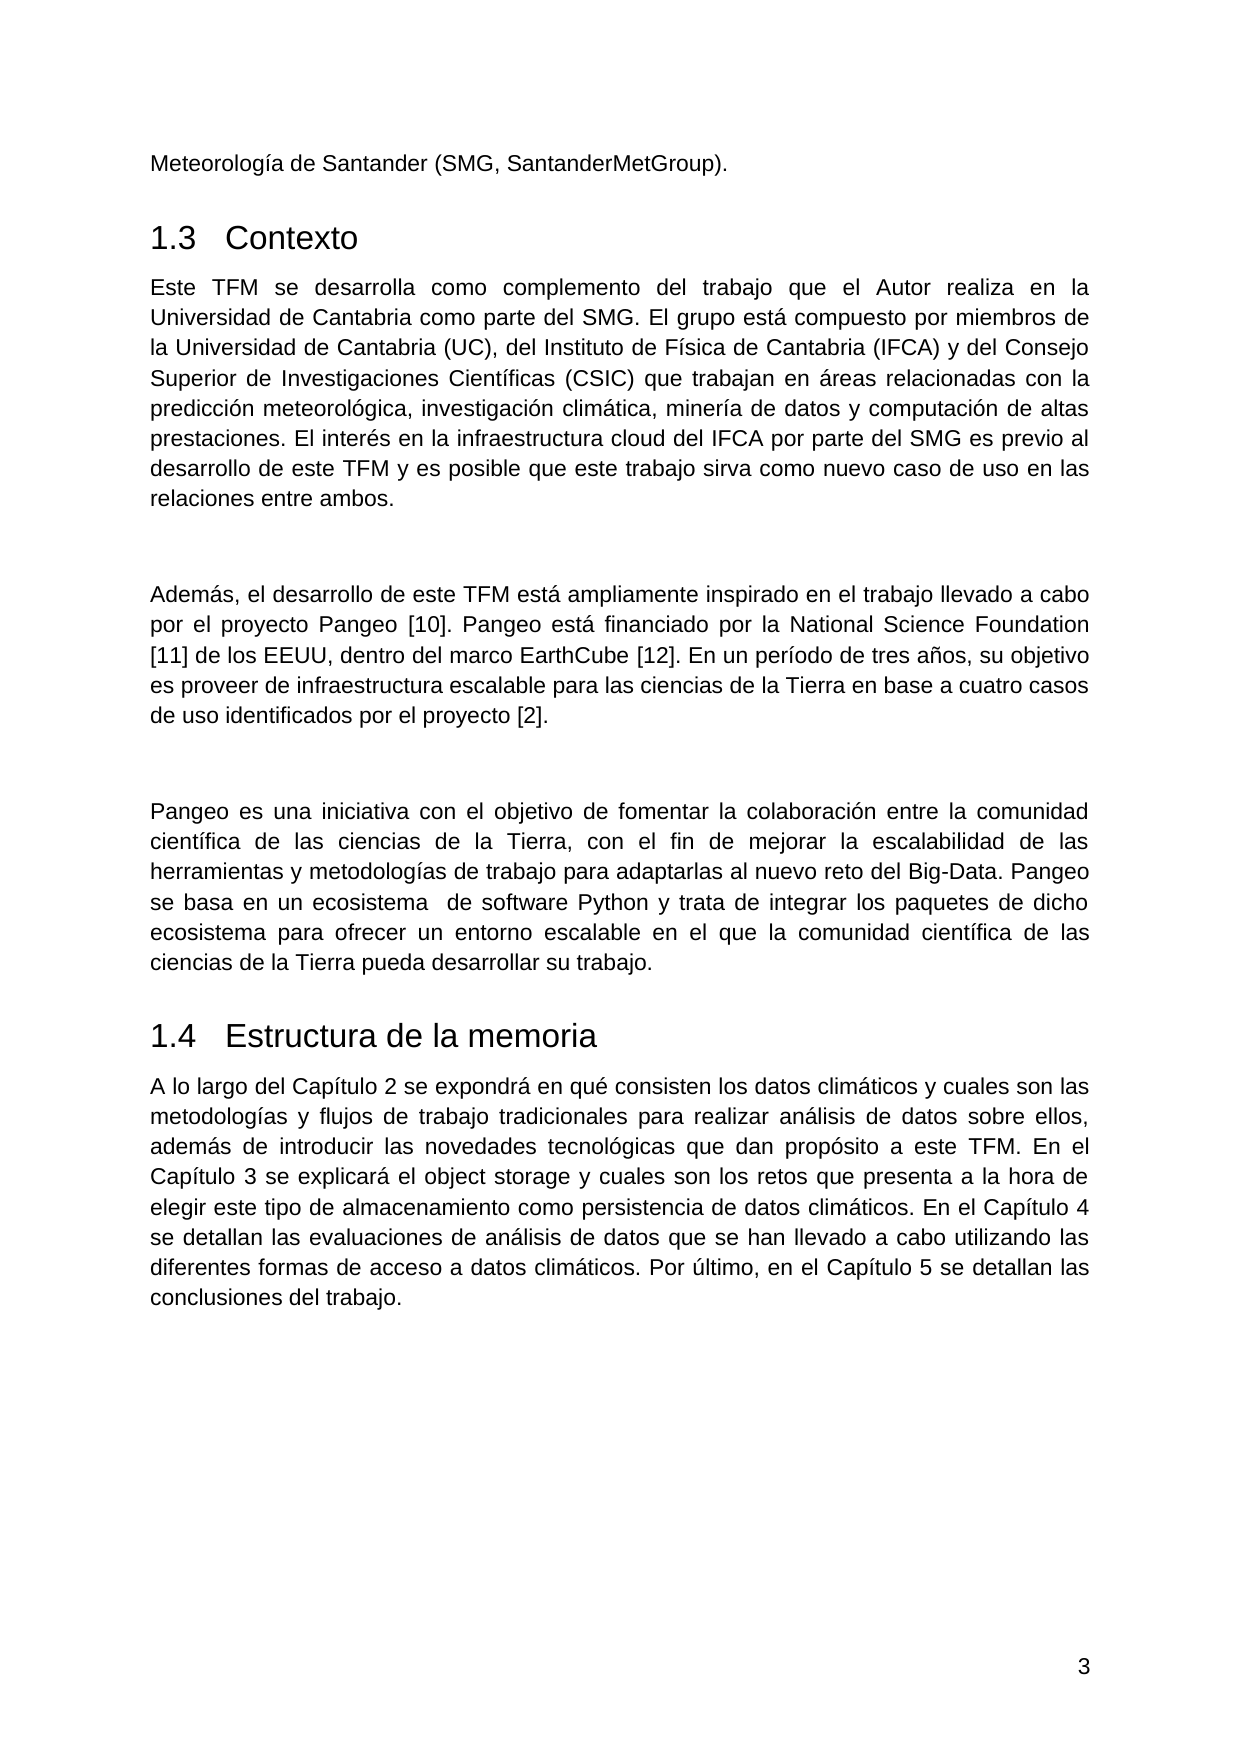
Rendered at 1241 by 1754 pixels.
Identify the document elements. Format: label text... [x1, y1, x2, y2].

text Meteorología de Santander (SMG, SantanderMetGroup). [150, 150, 1090, 176]
text Además, el desarrollo de este TFM está ampliamente inspirado en el trabajo llevado a cabo por el proyecto Pangeo [10]. Pangeo está financiado por la National Science Foundation [11] de los EEUU, dentro del marco EarthCube [12]. En un período de tres años, su objetivo es proveer de infraestructura escalable para las ciencias de la Tierra en base a cuatro casos de uso identificados por el proyecto [2]. [150, 581, 1090, 728]
subtitle Contexto [150, 218, 1090, 256]
text A lo largo del Capítulo 2 se expondrá en qué consisten los datos climáticos y cuales son las metodologías y flujos de trabajo tradicionales para realizar análisis de datos sobre ellos, además de introducir las novedades tecnológicas que dan propósito a este TFM. En el Capítulo 3 se explicará el object storage y cuales son los retos que presenta a la hora de elegir este tipo de almacenamiento como persistencia de datos climáticos. En el Capítulo 4 se detallan las evaluaciones de análisis de datos que se han llevado a cabo utilizando las diferentes formas de acceso a datos climáticos. Por último, en el Capítulo 5 se detallan las conclusiones del trabajo. [150, 1073, 1090, 1311]
text Este TFM se desarrolla como complemento del trabajo que el Autor realiza en la Universidad de Cantabria como parte del SMG. El grupo está compuesto por miembros de la Universidad de Cantabria (UC), del Instituto de Física de Cantabria (IFCA) y del Consejo Superior de Investigaciones Científicas (CSIC) que trabajan en áreas relacionadas con la predicción meteorológica, investigación climática, minería de datos y computación de altas prestaciones. El interés en la infraestructura cloud del IFCA por parte del SMG es previo al desarrollo de este TFM y es posible que este trabajo sirva como nuevo caso de uso en las relaciones entre ambos. [150, 274, 1090, 512]
text Pangeo es una iniciativa con el objetivo de fomentar la colaboración entre la comunidad científica de las ciencias de la Tierra, con el fin de mejorar la escalabilidad de las herramientas y metodologías de trabajo para adaptarlas al nuevo reto del Big-Data. Pangeo se basa en un ecosistema de software Python y trata de integrar los paquetes de dicho ecosistema para ofrecer un entorno escalable en el que la comunidad científica de las ciencias de la Tierra pueda desarrollar su trabajo. [150, 798, 1090, 975]
subtitle Estructura de la memoria [150, 1017, 1090, 1055]
